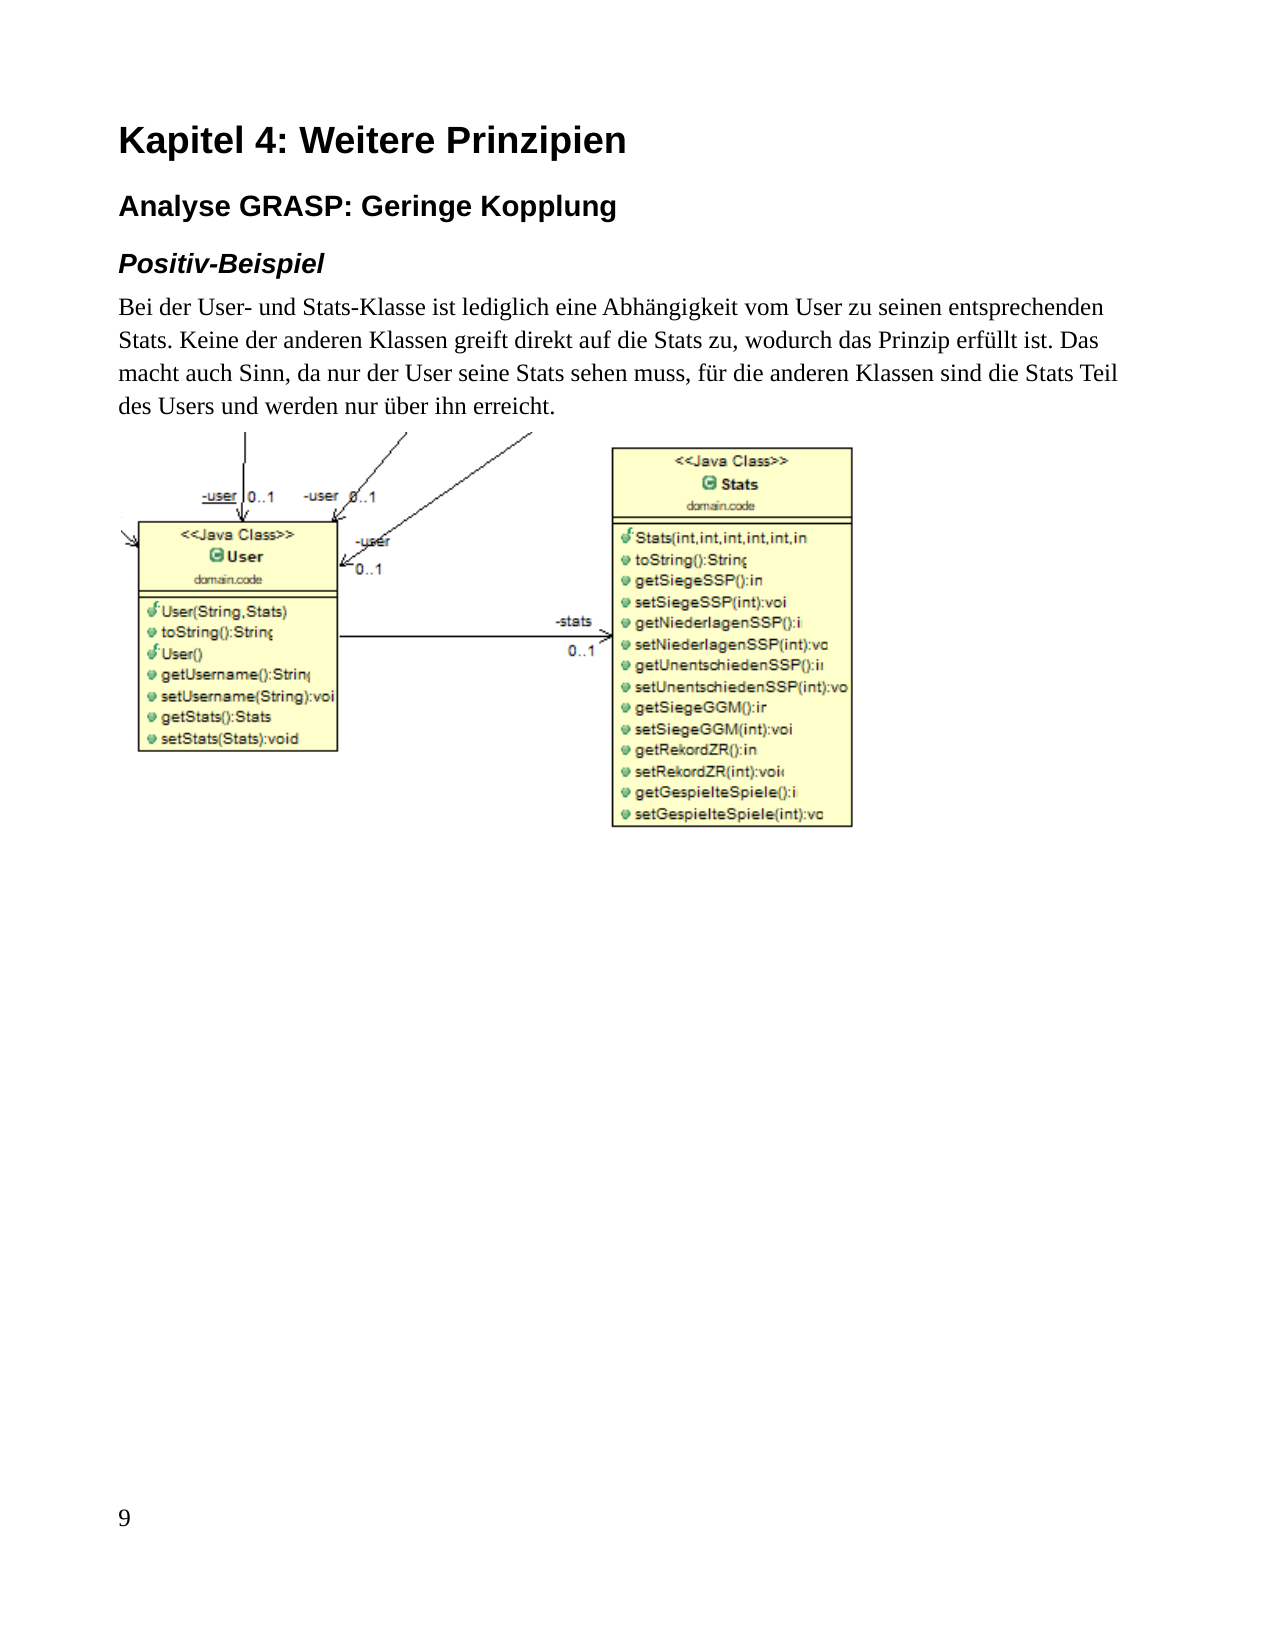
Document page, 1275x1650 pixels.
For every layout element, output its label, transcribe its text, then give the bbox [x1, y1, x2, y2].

picture [121, 432, 867, 832]
subtitle Kapitel 4: Weitere Prinzipien [118, 118, 1157, 162]
subtitle Positiv-Beispiel [118, 248, 1157, 279]
text Bei der User- und Stats-Klasse ist lediglich eine Abhängigkeit vom User zu seinen entsprechenden Stats. Keine der anderen Klassen greift direkt auf die Stats zu, wodurch das Prinzip erfüllt ist. Das macht auch Sinn, da nur der User seine Stats sehen muss, für die anderen Klassen sind die Stats Teil des Users und werden nur über ihn erreicht. [118, 292, 1157, 420]
subtitle Analyse GRASP: Geringe Kopplung [118, 189, 1157, 223]
